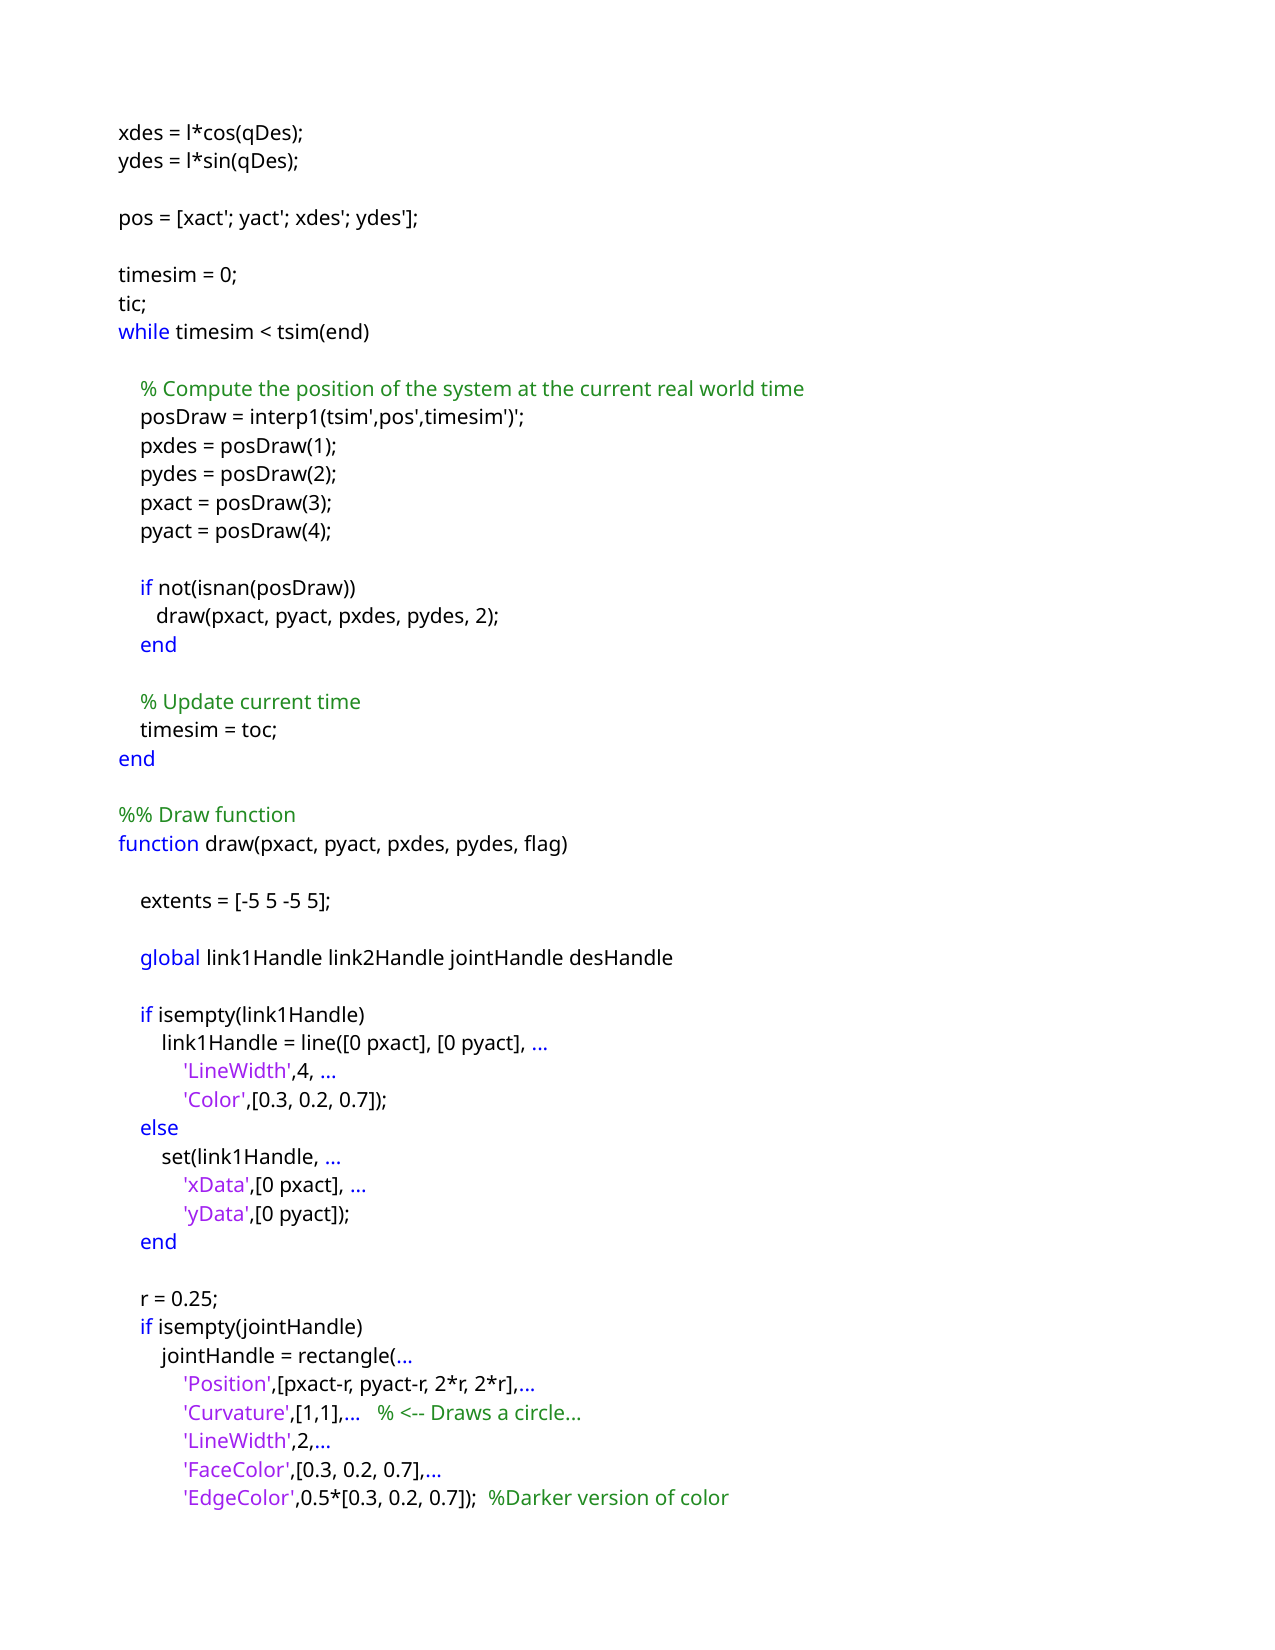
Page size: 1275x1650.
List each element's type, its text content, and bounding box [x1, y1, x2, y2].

text 'xData',[0 pxact], ... [118, 1170, 1157, 1199]
text 'yData',[0 pyact]); [118, 1199, 1157, 1227]
text tic; [118, 289, 1157, 317]
text xdes = l*cos(qDes); [118, 118, 1157, 147]
text posDraw = interp1(tsim',pos',timesim')'; [118, 402, 1157, 431]
text extents = [-5 5 -5 5]; [118, 886, 1157, 914]
text pxact = posDraw(3); [118, 488, 1157, 516]
text else [118, 1113, 1157, 1142]
text end [118, 1227, 1157, 1256]
text function draw(pxact, pyact, pxdes, pydes, flag) [118, 829, 1157, 857]
text draw(pxact, pyact, pxdes, pydes, 2); [118, 602, 1157, 630]
text ydes = l*sin(qDes); [118, 147, 1157, 175]
text % Update current time [118, 687, 1157, 715]
text jointHandle = rectangle(... [118, 1341, 1157, 1369]
text pos = [xact'; yact'; xdes'; ydes']; [118, 203, 1157, 232]
text r = 0.25; [118, 1284, 1157, 1312]
text 'LineWidth',4, ... [118, 1057, 1157, 1085]
text 'Color',[0.3, 0.2, 0.7]); [118, 1085, 1157, 1113]
text pydes = posDraw(2); [118, 459, 1157, 488]
text 'FaceColor',[0.3, 0.2, 0.7],... [118, 1455, 1157, 1483]
text 'Curvature',[1,1],... % <-- Draws a circle... [118, 1398, 1157, 1426]
text 'Position',[pxact-r, pyact-r, 2*r, 2*r],... [118, 1369, 1157, 1398]
text set(link1Handle, ... [118, 1142, 1157, 1170]
text 'LineWidth',2,... [118, 1426, 1157, 1455]
text global link1Handle link2Handle jointHandle desHandle [118, 943, 1157, 971]
text % Compute the position of the system at the current real world time [118, 374, 1157, 402]
text link1Handle = line([0 pxact], [0 pyact], ... [118, 1028, 1157, 1057]
text timesim = 0; [118, 260, 1157, 289]
text if isempty(jointHandle) [118, 1312, 1157, 1341]
text %% Draw function [118, 801, 1157, 829]
text pyact = posDraw(4); [118, 516, 1157, 545]
text 'EdgeColor',0.5*[0.3, 0.2, 0.7]); %Darker version of color [118, 1483, 1157, 1512]
text if not(isnan(posDraw)) [118, 573, 1157, 602]
text if isempty(link1Handle) [118, 1000, 1157, 1028]
text end [118, 744, 1157, 772]
text pxdes = posDraw(1); [118, 431, 1157, 459]
text while timesim < tsim(end) [118, 317, 1157, 346]
text end [118, 630, 1157, 658]
text timesim = toc; [118, 715, 1157, 744]
